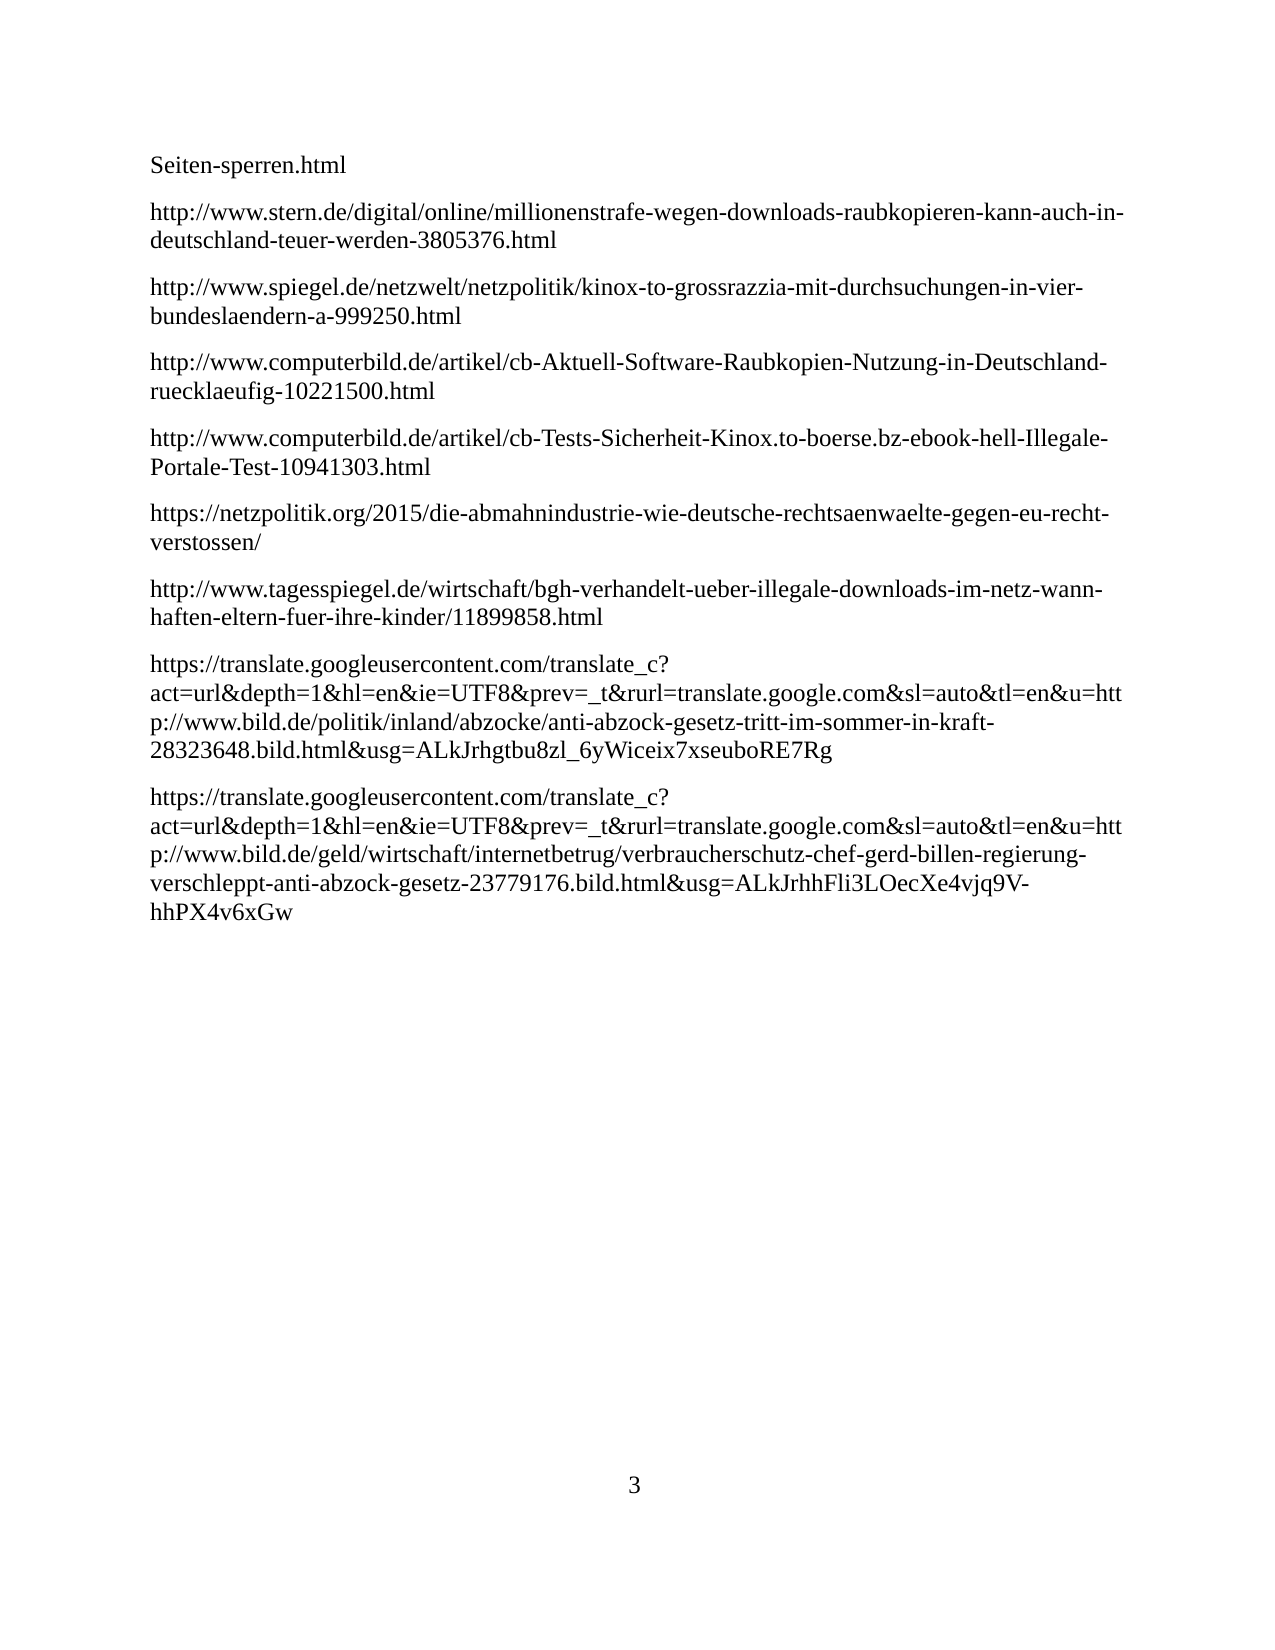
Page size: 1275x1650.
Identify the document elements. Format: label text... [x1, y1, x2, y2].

text Seiten-sperren.html [150, 150, 1125, 179]
text http://www.tagesspiegel.de/wirtschaft/bgh-verhandelt-ueber-illegale-downloads-im-netz-wann-haften-eltern-fuer-ihre-kinder/11899858.html [150, 574, 1125, 631]
text https://translate.googleusercontent.com/translate_c?act=url&depth=1&hl=en&ie=UTF8&prev=_t&rurl=translate.google.com&sl=auto&tl=en&u=http://www.bild.de/politik/inland/abzocke/anti-abzock-gesetz-tritt-im-sommer-in-kraft-28323648.bild.html&usg=ALkJrhgtbu8zl_6yWiceix7xseuboRE7Rg [150, 649, 1125, 764]
text http://www.computerbild.de/artikel/cb-Tests-Sicherheit-Kinox.to-boerse.bz-ebook-hell-Illegale-Portale-Test-10941303.html [150, 423, 1125, 480]
text http://www.computerbild.de/artikel/cb-Aktuell-Software-Raubkopien-Nutzung-in-Deutschland-ruecklaeufig-10221500.html [150, 347, 1125, 405]
text http://www.spiegel.de/netzwelt/netzpolitik/kinox-to-grossrazzia-mit-durchsuchungen-in-vier-bundeslaendern-a-999250.html [150, 272, 1125, 329]
text https://netzpolitik.org/2015/die-abmahnindustrie-wie-deutsche-rechtsaenwaelte-gegen-eu-recht-verstossen/ [150, 498, 1125, 556]
text http://www.stern.de/digital/online/millionenstrafe-wegen-downloads-raubkopieren-kann-auch-in-deutschland-teuer-werden-3805376.html [150, 197, 1125, 254]
text https://translate.googleusercontent.com/translate_c?act=url&depth=1&hl=en&ie=UTF8&prev=_t&rurl=translate.google.com&sl=auto&tl=en&u=http://www.bild.de/geld/wirtschaft/internetbetrug/verbraucherschutz-chef-gerd-billen-regierung-verschleppt-anti-abzock-gesetz-23779176.bild.html&usg=ALkJrhhFli3LOecXe4vjq9V-hhPX4v6xGw [150, 782, 1125, 926]
